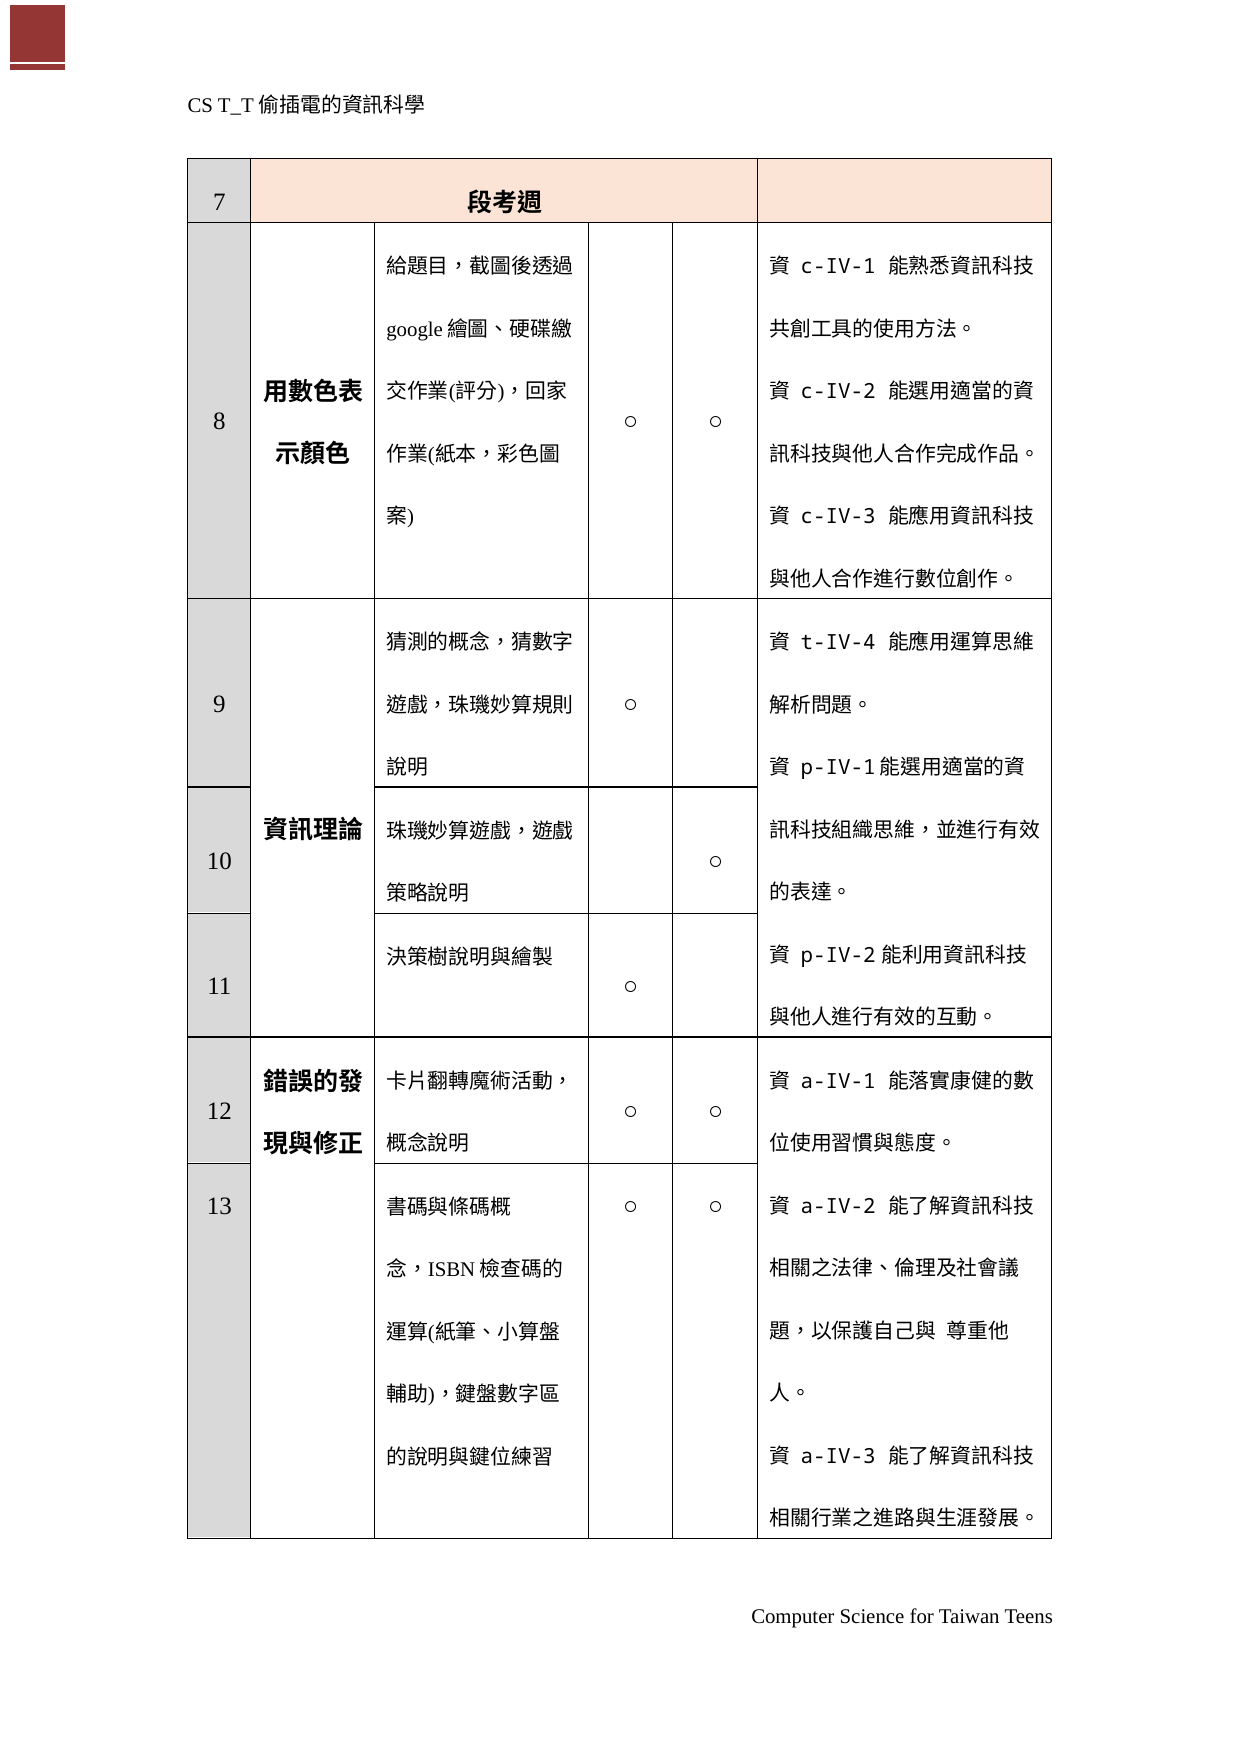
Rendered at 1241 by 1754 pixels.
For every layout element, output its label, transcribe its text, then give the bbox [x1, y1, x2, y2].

table_cell 決策樹說明與繪製 [375, 914, 588, 1036]
table_cell 段考週 [251, 159, 757, 222]
table_cell 10 [188, 788, 250, 912]
table_cell ○ [673, 1038, 757, 1162]
table_cell [589, 788, 672, 912]
table_cell 13 [188, 1164, 250, 1537]
table_cell [673, 599, 757, 786]
table_cell [758, 159, 1051, 222]
table_cell ○ [589, 1164, 672, 1537]
table_cell ○ [589, 223, 672, 598]
table_cell ○ [589, 1038, 672, 1162]
table_cell ○ [673, 1164, 757, 1537]
table_cell ○ [589, 914, 672, 1036]
table_cell ○ [589, 599, 672, 786]
table_cell [673, 914, 757, 1036]
table_cell 8 [188, 223, 250, 598]
table_cell 珠璣妙算遊戲，遊戲策略說明 [375, 788, 588, 912]
table_cell ○ [673, 223, 757, 598]
table_cell 12 [188, 1038, 250, 1162]
table_cell 猜測的概念，猜數字遊戲，珠璣妙算規則說明 [375, 599, 588, 786]
table_cell 書碼與條碼概念，ISBN檢查碼的運算(紙筆、小算盤輔助)，鍵盤數字區的說明與鍵位練習 [375, 1164, 588, 1537]
table_cell 用數色表示顏色 [251, 223, 374, 598]
table_cell 給題目，截圖後透過google繪圖、硬碟繳交作業(評分)，回家作業(紙本，彩色圖案) [375, 223, 588, 598]
table_cell 11 [188, 914, 250, 1036]
table_cell 資 c-IV-1 能熟悉資訊科技共創工具的使用方法。 資 c-IV-2 能選用適當的資訊科技與他人合作完成作品。 資 c-IV-3 能應用資訊科技與他人合作進行數位創作。 [758, 223, 1051, 598]
table_cell ○ [673, 788, 757, 912]
table_cell 資訊理論 [251, 599, 374, 1036]
table_cell 7 [188, 159, 250, 222]
table_cell 錯誤的發現與修正 [251, 1038, 374, 1537]
table_cell 資 t-IV-4 能應用運算思維解析問題。 資 p-IV-1能選用適當的資訊科技組織思維，並進行有效的表達。 資 p-IV-2 能利用資訊科技與他人進行有效的互動。 [758, 599, 1051, 1036]
table_cell 卡片翻轉魔術活動，概念說明 [375, 1038, 588, 1162]
table_cell 資 a-IV-1 能落實康健的數位使用習慣與態度。 資 a-IV-2 能了解資訊科技相關之法律、倫理及社會議題，以保護自己與 尊重他人。 資 a-IV-3 能了解資訊科技相關行業之進路與生涯發展。 [758, 1038, 1051, 1537]
table_cell 9 [188, 599, 250, 786]
